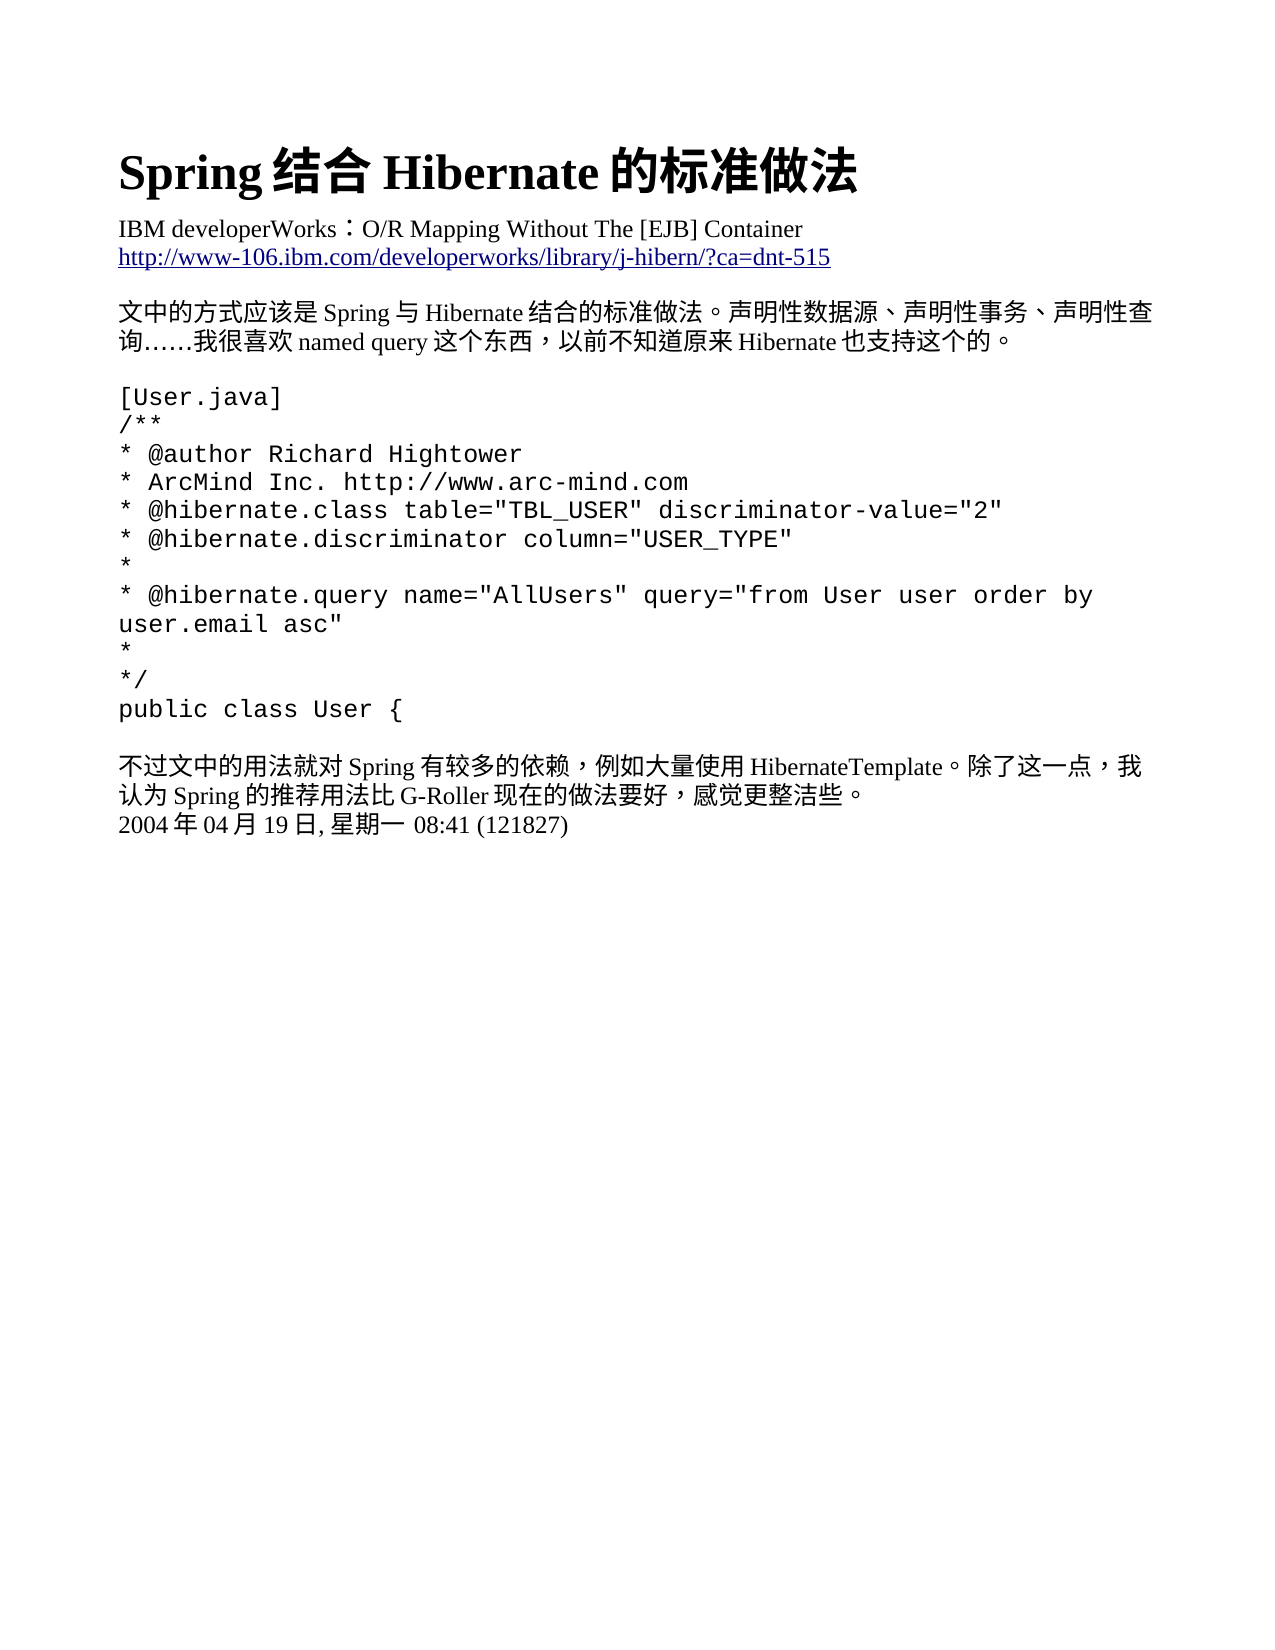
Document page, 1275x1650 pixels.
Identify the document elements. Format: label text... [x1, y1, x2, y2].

text http://www-106.ibm.com/developerworks/library/j-hibern/?ca=dnt-515 [118, 243, 1157, 271]
subtitle Spring结合Hibernate的标准做法 [118, 143, 1157, 201]
text 2004年04月19日, 星期一 08:41 (121827) [118, 811, 1157, 840]
text 不过文中的用法就对Spring有较多的依赖，例如大量使用HibernateTemplate。除了这一点，我认为Spring的推荐用法比G-Roller现在的做法要好，感觉更整洁些。 [118, 752, 1157, 811]
text IBM developerWorks：O/R Mapping Without The [EJB] Container [118, 214, 1157, 243]
text 文中的方式应该是Spring与Hibernate结合的标准做法。声明性数据源、声明性事务、声明性查询……我很喜欢named query这个东西，以前不知道原来Hibernate也支持这个的。 [118, 298, 1157, 357]
text [User.java] /** * @author Richard Hightower * ArcMind Inc. http://www.arc-mind.com * @hibernate.class table="TBL_USER" discriminator-value="2" * @hibernate.discriminator column="USER_TYPE" * * @hibernate.query name="AllUsers" query="from User user order by user.email asc" * */ public class User { [118, 384, 1157, 724]
